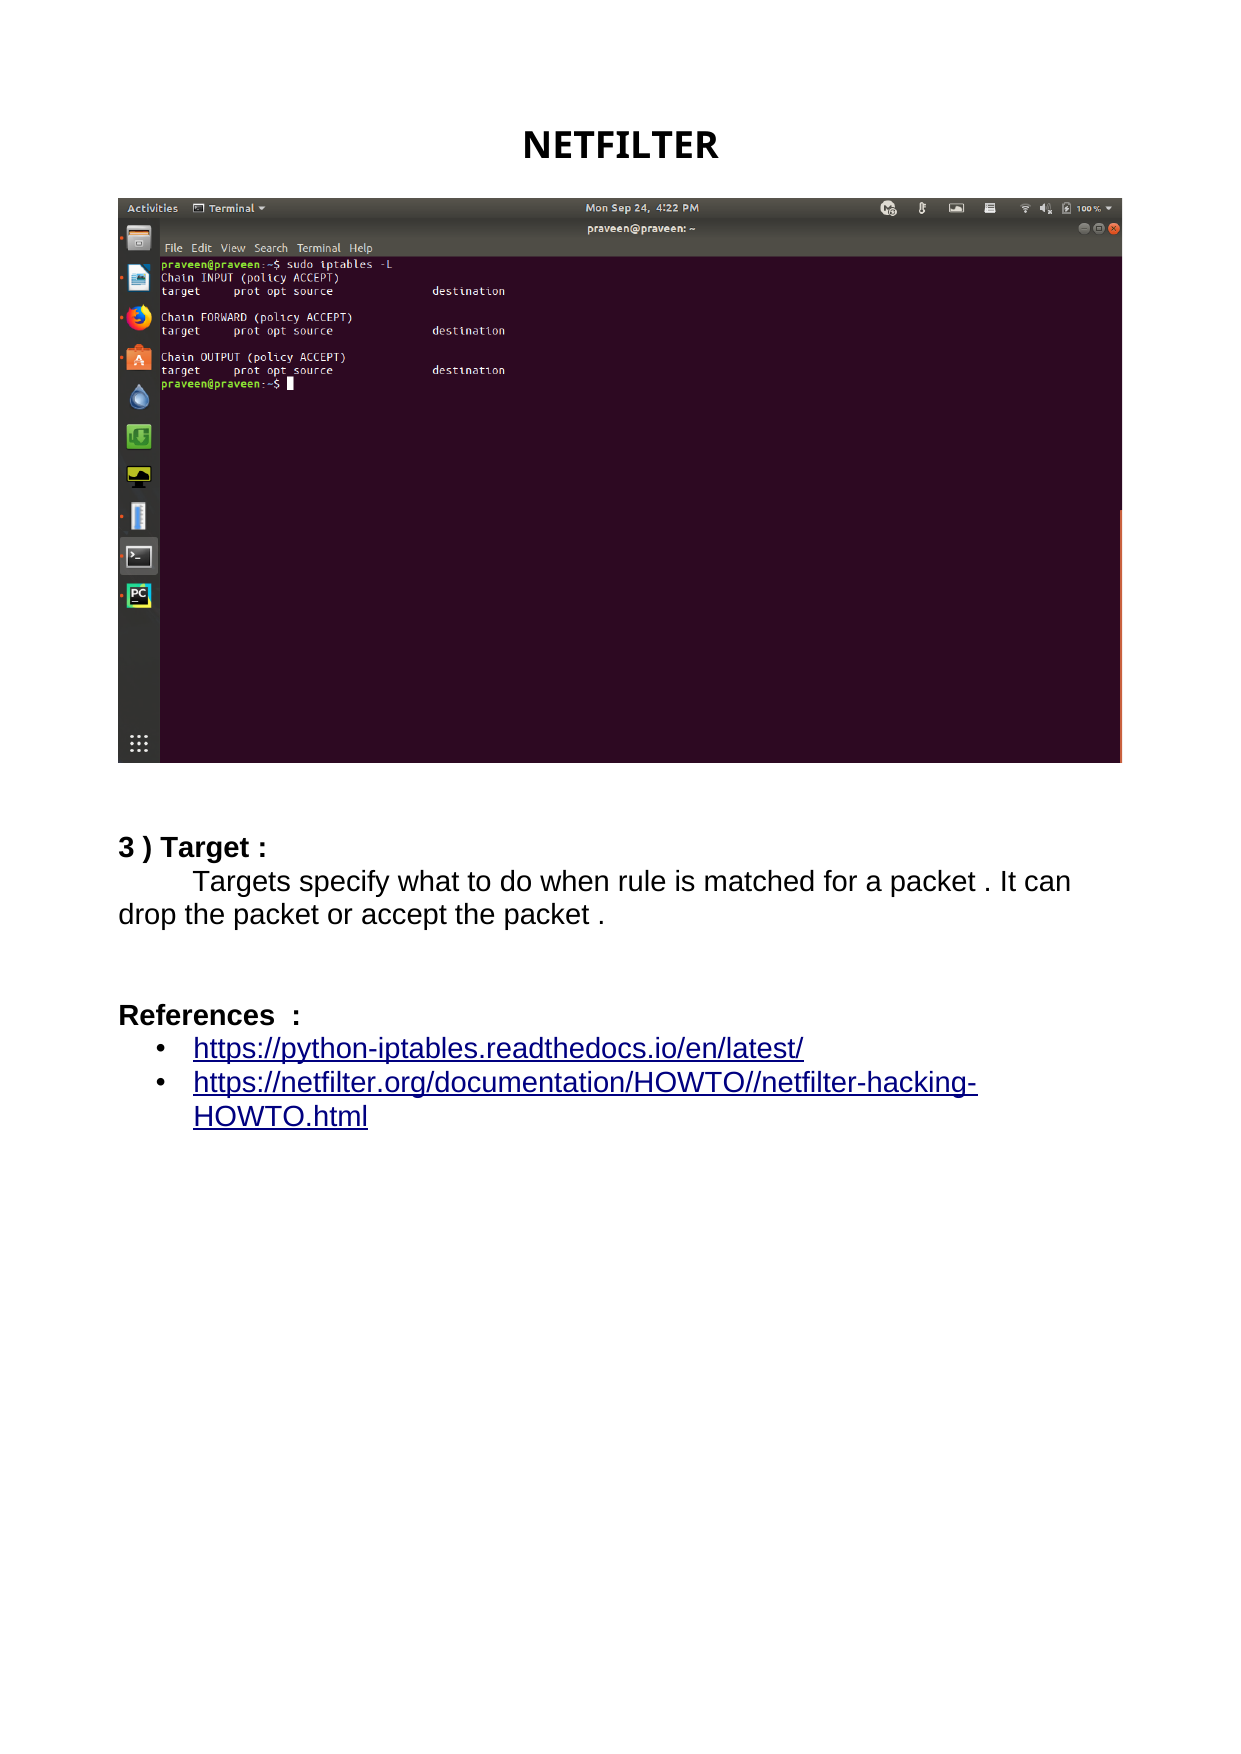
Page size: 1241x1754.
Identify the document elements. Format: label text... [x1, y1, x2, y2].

list https://python-iptables.readthedocs.io/en/latest/ [156, 1031, 1122, 1065]
list https://netfilter.org/documentation/HOWTO//netfilter-hacking-HOWTO.html [156, 1065, 1122, 1132]
picture [118, 198, 1123, 763]
text 3 ) Target : [118, 830, 1122, 864]
text References : [118, 998, 1122, 1031]
text Targets specify what to do when rule is matched for a packet . It can drop the packet or accept the packet . [118, 864, 1122, 931]
